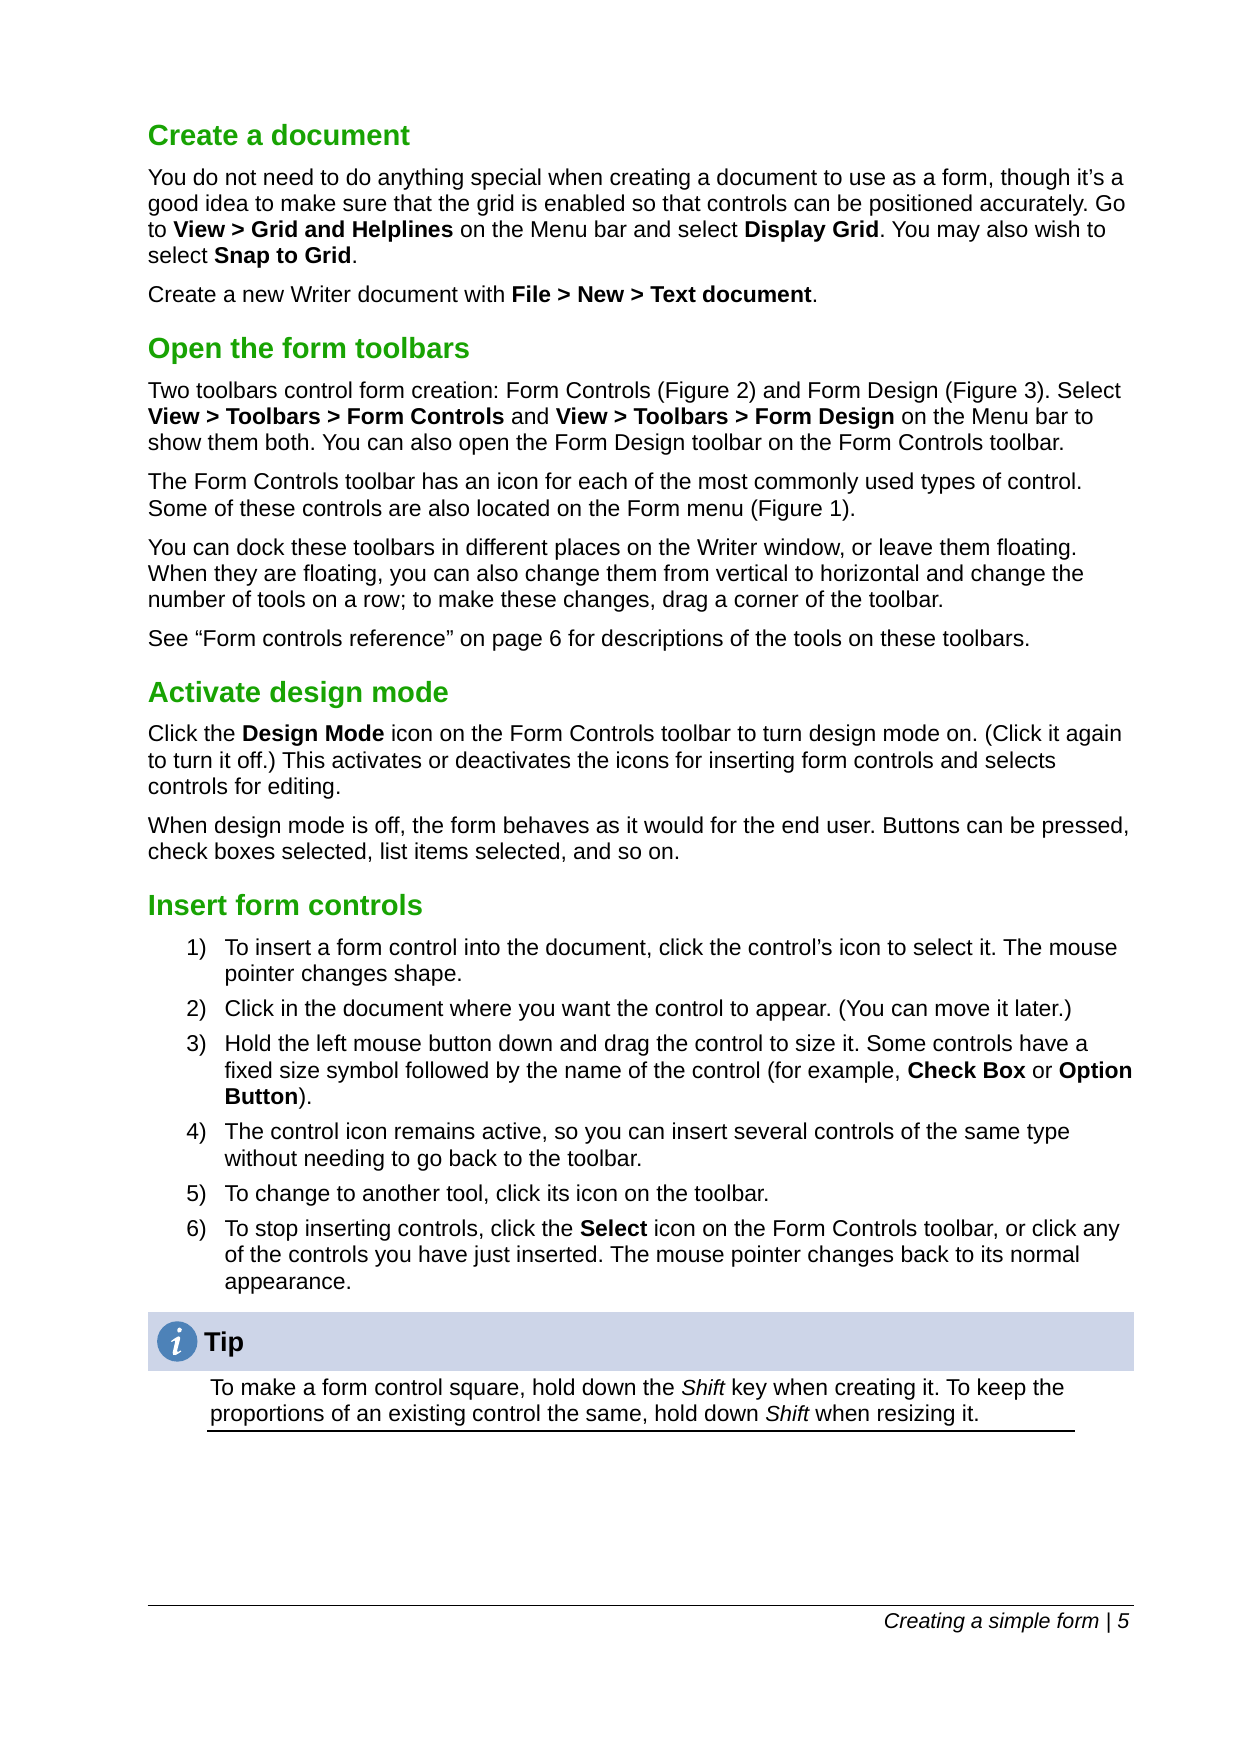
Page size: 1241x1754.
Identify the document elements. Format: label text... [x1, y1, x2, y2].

text To make a form control square, hold down the Shift key when creating it. To keep the proportions of an existing control the same, hold down Shift when resizing it. [207, 1371, 1075, 1430]
list Hold the left mouse button down and drag the control to size it. Some controls have a fixed size symbol followed by the name of the control (for example, Check Box or Option Button). [207, 1030, 1134, 1109]
text See “Form controls reference” on page 6 for descriptions of the tools on these toolbars. [148, 625, 1134, 651]
text You do not need to do anything special when creating a document to use as a form, though it’s a good idea to make sure that the grid is enabled so that controls can be positioned accurately. Go to View > Grid and Helplines on the Menu bar and select Display Grid. You may also wish to select Snap to Grid. [148, 163, 1134, 269]
list The control icon remains active, so you can insert several controls of the same type without needing to go back to the toolbar. [207, 1118, 1134, 1171]
list To stop inserting controls, click the Select icon on the Form Controls toolbar, or click any of the controls you have just inserted. The mouse pointer changes back to its normal appearance. [207, 1215, 1134, 1294]
text When design mode is off, the form behaves as it would for the end user. Buttons can be pressed, check boxes selected, list items selected, and so on. [148, 812, 1134, 864]
text You can dock these toolbars in different places on the Writer window, or leave them floating. When they are floating, you can also change them from vertical to horizontal and change the number of tools on a row; to make these changes, drag a corner of the toolbar. [148, 533, 1134, 612]
list Click in the document where you want the control to appear. (You can move it later.) [207, 995, 1134, 1021]
subtitle Tip [148, 1312, 1134, 1371]
text The Form Controls toolbar has an icon for each of the most commonly used types of control. Some of these controls are also located on the Form menu (Figure 1). [148, 468, 1134, 521]
text Click the Design Mode icon on the Form Controls toolbar to turn design mode on. (Click it again to turn it off.) This activates or deactivates the icons for inserting form controls and selects controls for editing. [148, 720, 1134, 799]
text Create a new Writer document with File > New > Text document. [148, 281, 1134, 308]
subtitle Insert form controls [148, 888, 1134, 922]
subtitle Open the form toolbars [148, 331, 1134, 365]
list To change to another tool, click its icon on the toolbar. [207, 1180, 1134, 1206]
text Two toolbars control form creation: Form Controls (Figure 2) and Form Design (Figure 3). Select View > Toolbars > Form Controls and View > Toolbars > Form Design on the Menu bar to show them both. You can also open the Form Design toolbar on the Form Controls toolbar. [148, 377, 1134, 456]
subtitle Create a document [148, 118, 1134, 152]
list To insert a form control into the document, click the control’s icon to select it. The mouse pointer changes shape. [207, 933, 1134, 986]
subtitle Activate design mode [148, 675, 1134, 708]
